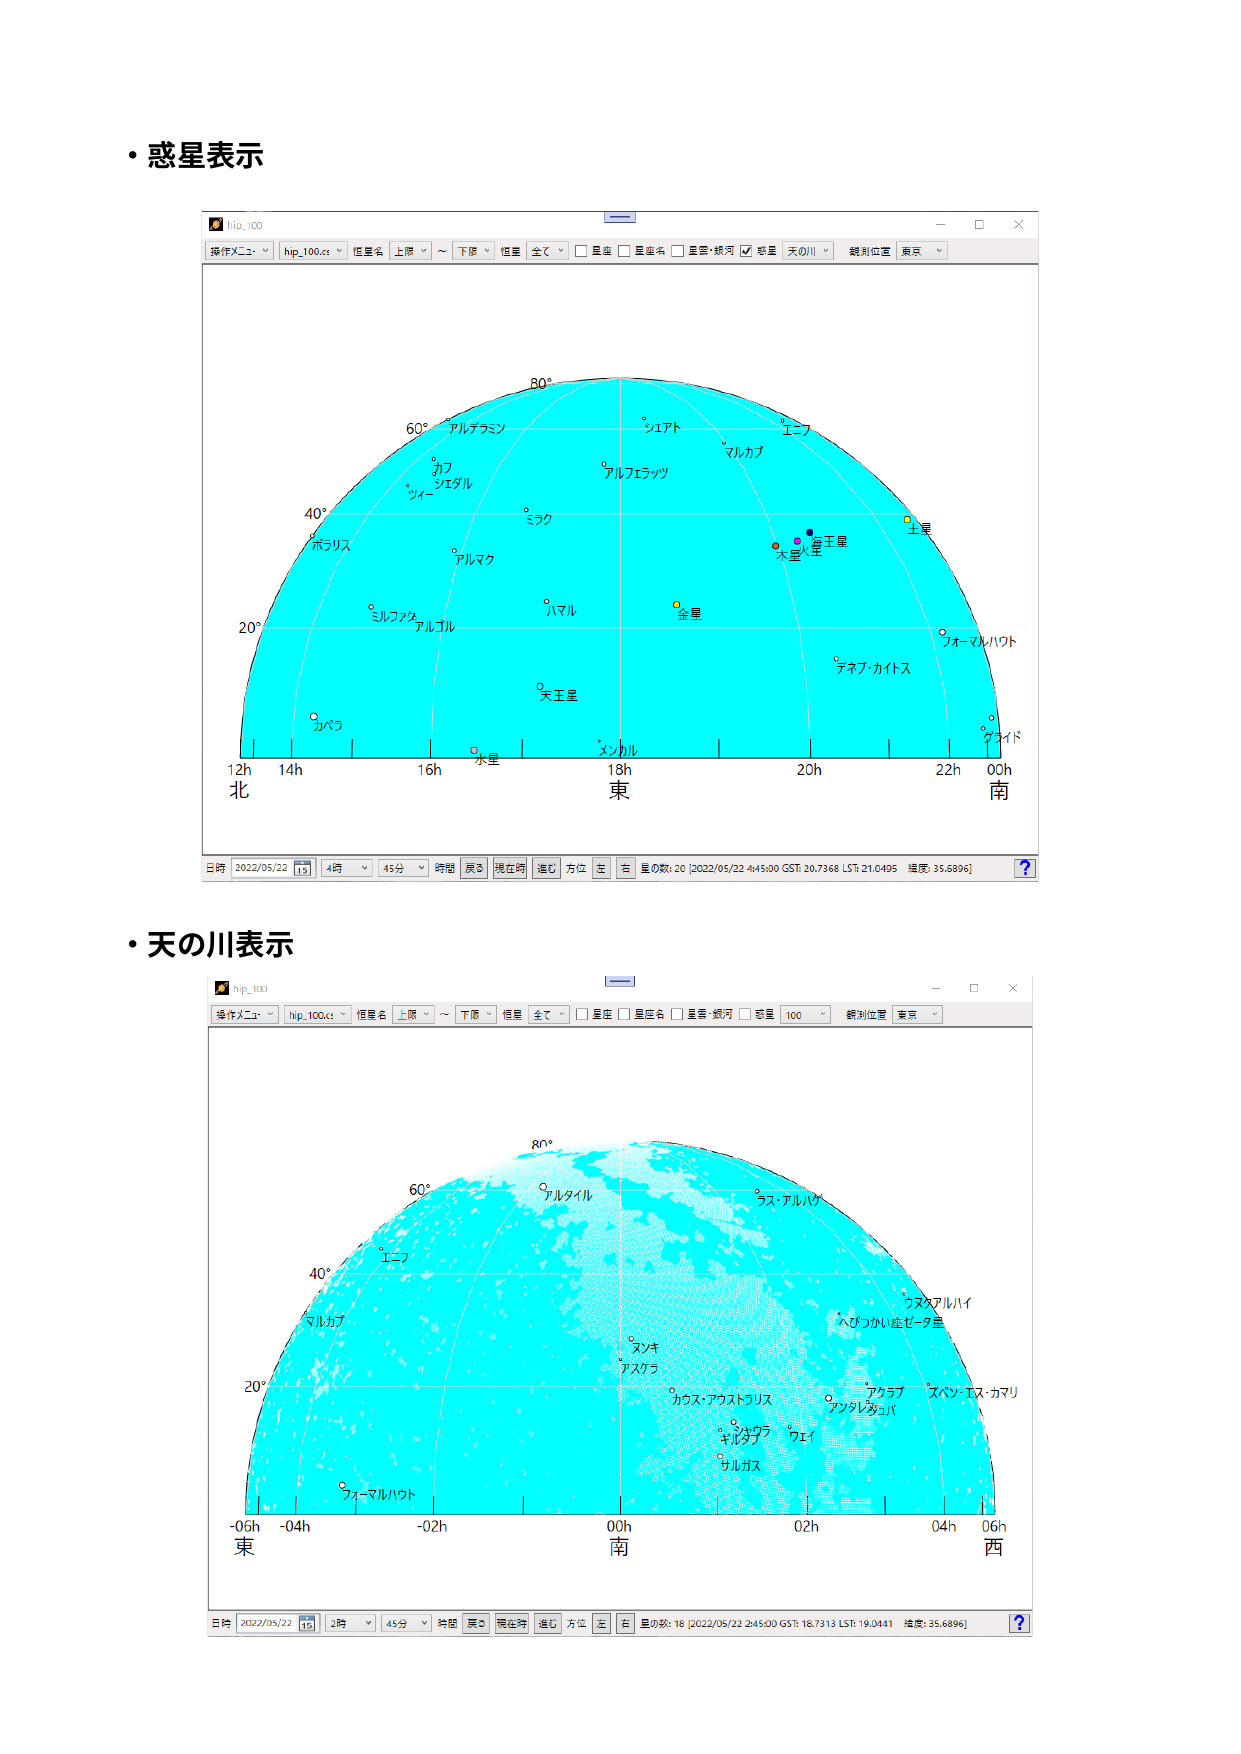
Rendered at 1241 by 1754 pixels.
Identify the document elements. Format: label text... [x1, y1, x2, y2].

subtitle ・天の川表示 [118, 921, 1122, 963]
picture [207, 976, 1033, 1637]
picture [201, 211, 1039, 882]
subtitle ・惑星表示 [118, 133, 1122, 175]
